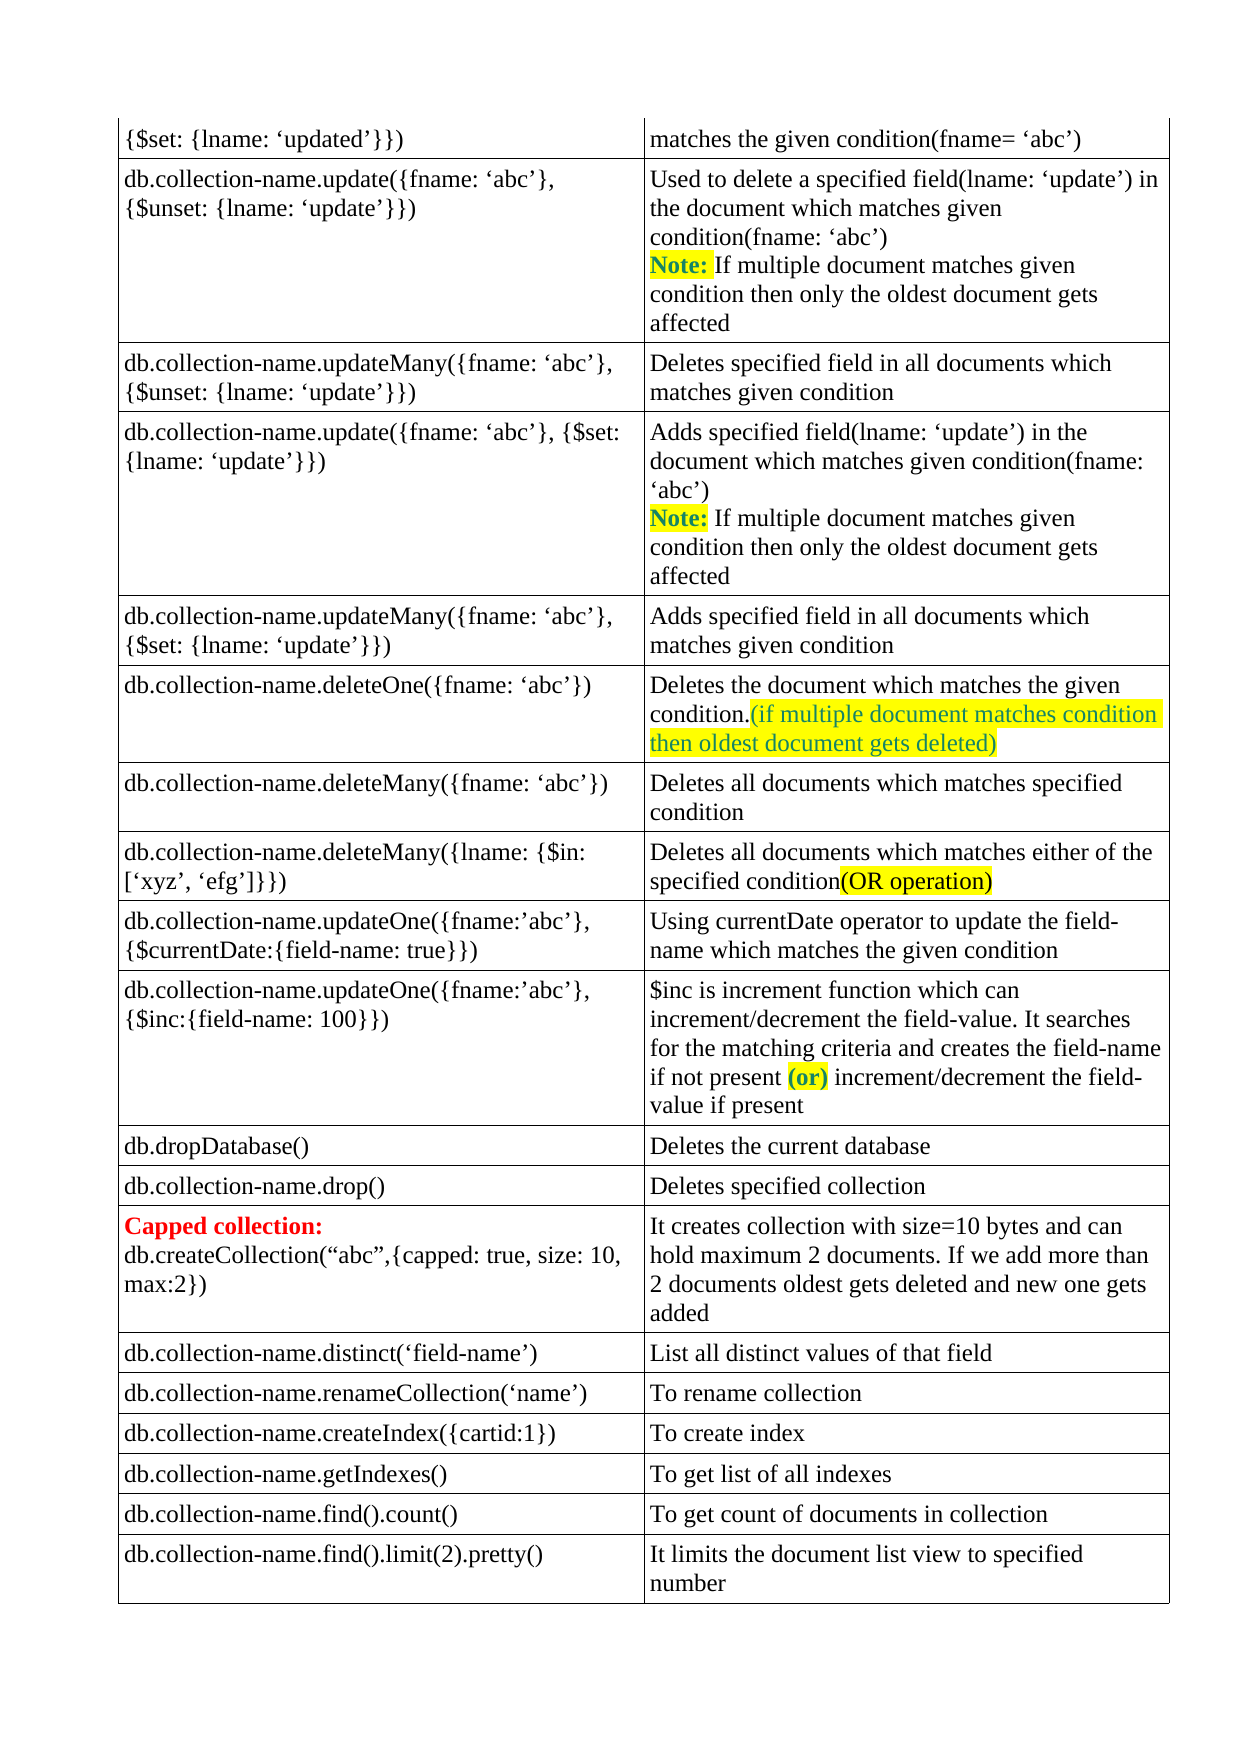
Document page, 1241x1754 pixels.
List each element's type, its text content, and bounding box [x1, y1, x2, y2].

table_cell db.dropDatabase() [119, 1126, 644, 1165]
table_cell db.collection-name.find().limit(2).pretty() [119, 1535, 644, 1603]
table_cell Adds specified field(lname: ‘update’) in the document which matches given condition(fname: ‘abc’) Note: If multiple document matches given condition then only the oldest document gets affected [645, 412, 1169, 595]
table_cell Deletes all documents which matches specified condition [645, 763, 1169, 831]
table_cell db.collection-name.updateMany({fname: ‘abc’}, {$set: {lname: ‘update’}}) [119, 596, 644, 665]
table_cell db.collection-name.distinct(‘field-name’) [119, 1333, 644, 1372]
table_cell db.collection-name.updateMany({fname: ‘abc’}, {$unset: {lname: ‘update’}}) [119, 343, 644, 411]
table_cell Deletes specified field in all documents which matches given condition [645, 343, 1169, 411]
table_cell db.collection-name.deleteMany({fname: ‘abc’}) [119, 763, 644, 831]
table_cell db.collection-name.update({fname: ‘abc’}, {$set: {lname: ‘update’}}) [119, 412, 644, 595]
table_cell Deletes the current database [645, 1126, 1169, 1165]
table_cell db.collection-name.deleteOne({fname: ‘abc’}) [119, 666, 644, 762]
table_cell Deletes all documents which matches either of the specified condition(OR operation) [645, 832, 1169, 900]
table_cell db.collection-name.drop() [119, 1166, 644, 1205]
table_cell Deletes specified collection [645, 1166, 1169, 1205]
table_cell Deletes the document which matches the given condition.(if multiple document matches condition then oldest document gets deleted) [645, 666, 1169, 762]
table_cell $inc is increment function which can increment/decrement the field-value. It searches for the matching criteria and creates the field-name if not present (or) increment/decrement the field-value if present [645, 971, 1169, 1125]
table_cell To rename collection [645, 1373, 1169, 1413]
table_cell To create index [645, 1414, 1169, 1453]
table_cell Adds specified field in all documents which matches given condition [645, 596, 1169, 665]
table_cell Used to delete a specified field(lname: ‘update’) in the document which matches given condition(fname: ‘abc’) Note: If multiple document matches given condition then only the oldest document gets affected [645, 159, 1169, 342]
table_cell db.collection-name.createIndex({cartid:1}) [119, 1414, 644, 1453]
table_cell db.collection-name.updateOne({fname:’abc’},{$inc:{field-name: 100}}) [119, 971, 644, 1125]
table_cell List all distinct values of that field [645, 1333, 1169, 1372]
table_cell To get count of documents in collection [645, 1494, 1169, 1534]
table_cell {$set: {lname: ‘updated’}}) [119, 118, 644, 158]
table_cell matches the given condition(fname= ‘abc’) [645, 118, 1169, 158]
table_cell Capped collection: db.createCollection(“abc”,{capped: true, size: 10, max:2}) [119, 1206, 644, 1332]
table_cell db.collection-name.find().count() [119, 1494, 644, 1534]
table_cell It creates collection with size=10 bytes and can hold maximum 2 documents. If we add more than 2 documents oldest gets deleted and new one gets added [645, 1206, 1169, 1332]
table_cell db.collection-name.updateOne({fname:’abc’},{$currentDate:{field-name: true}}) [119, 901, 644, 970]
table_cell Using currentDate operator to update the field-name which matches the given condition [645, 901, 1169, 970]
table_cell To get list of all indexes [645, 1454, 1169, 1493]
table_cell db.collection-name.deleteMany({lname: {$in: [‘xyz’, ‘efg’]}}) [119, 832, 644, 900]
table_cell db.collection-name.getIndexes() [119, 1454, 644, 1493]
table_cell db.collection-name.update({fname: ‘abc’}, {$unset: {lname: ‘update’}}) [119, 159, 644, 342]
table_cell db.collection-name.renameCollection(‘name’) [119, 1373, 644, 1413]
table_cell It limits the document list view to specified number [645, 1535, 1169, 1603]
